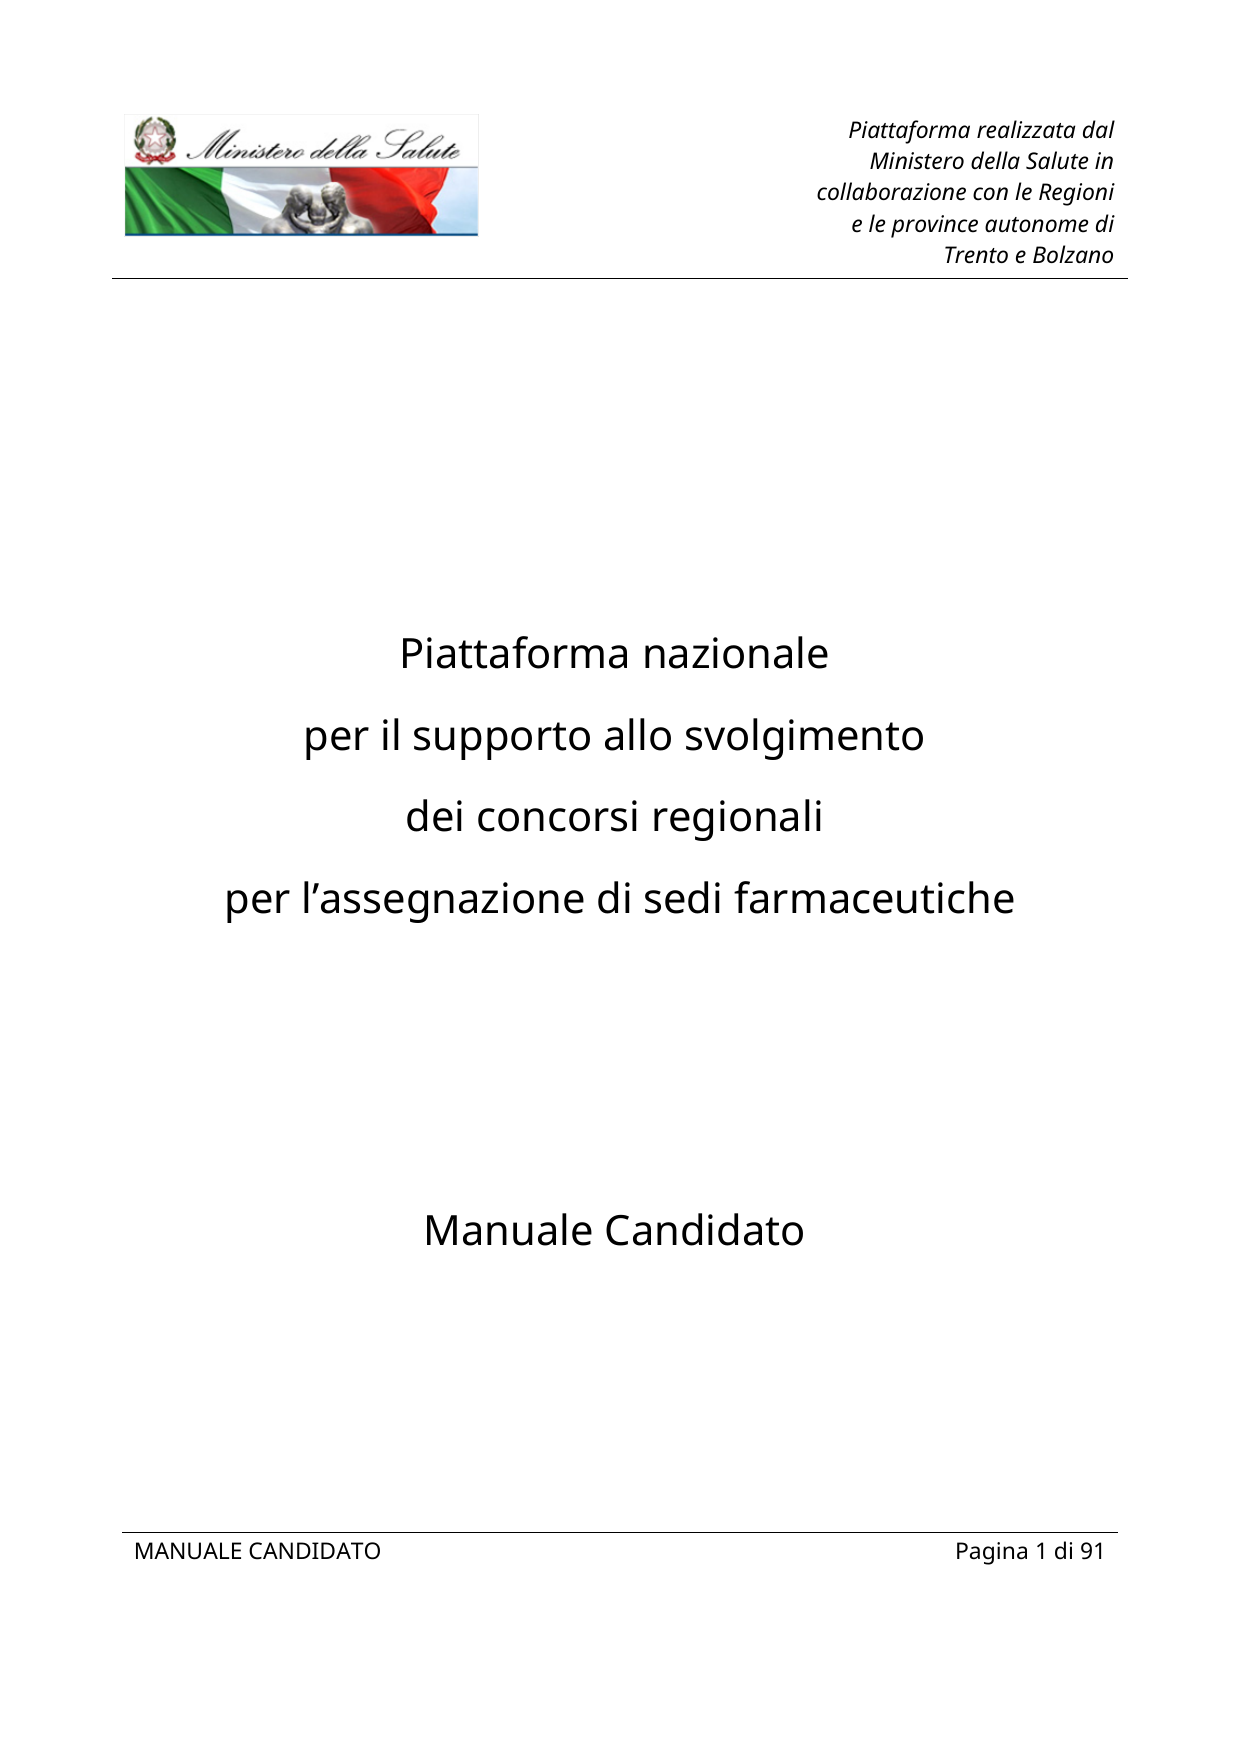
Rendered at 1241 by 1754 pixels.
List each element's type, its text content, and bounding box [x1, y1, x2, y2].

text dei concorsi regionali [112, 787, 1128, 844]
text Manuale Candidato [112, 1201, 1128, 1257]
text Piattaforma nazionale [112, 623, 1128, 680]
text per il supporto allo svolgimento [112, 705, 1128, 762]
text per l’assegnazione di sedi farmaceutiche [112, 869, 1128, 926]
